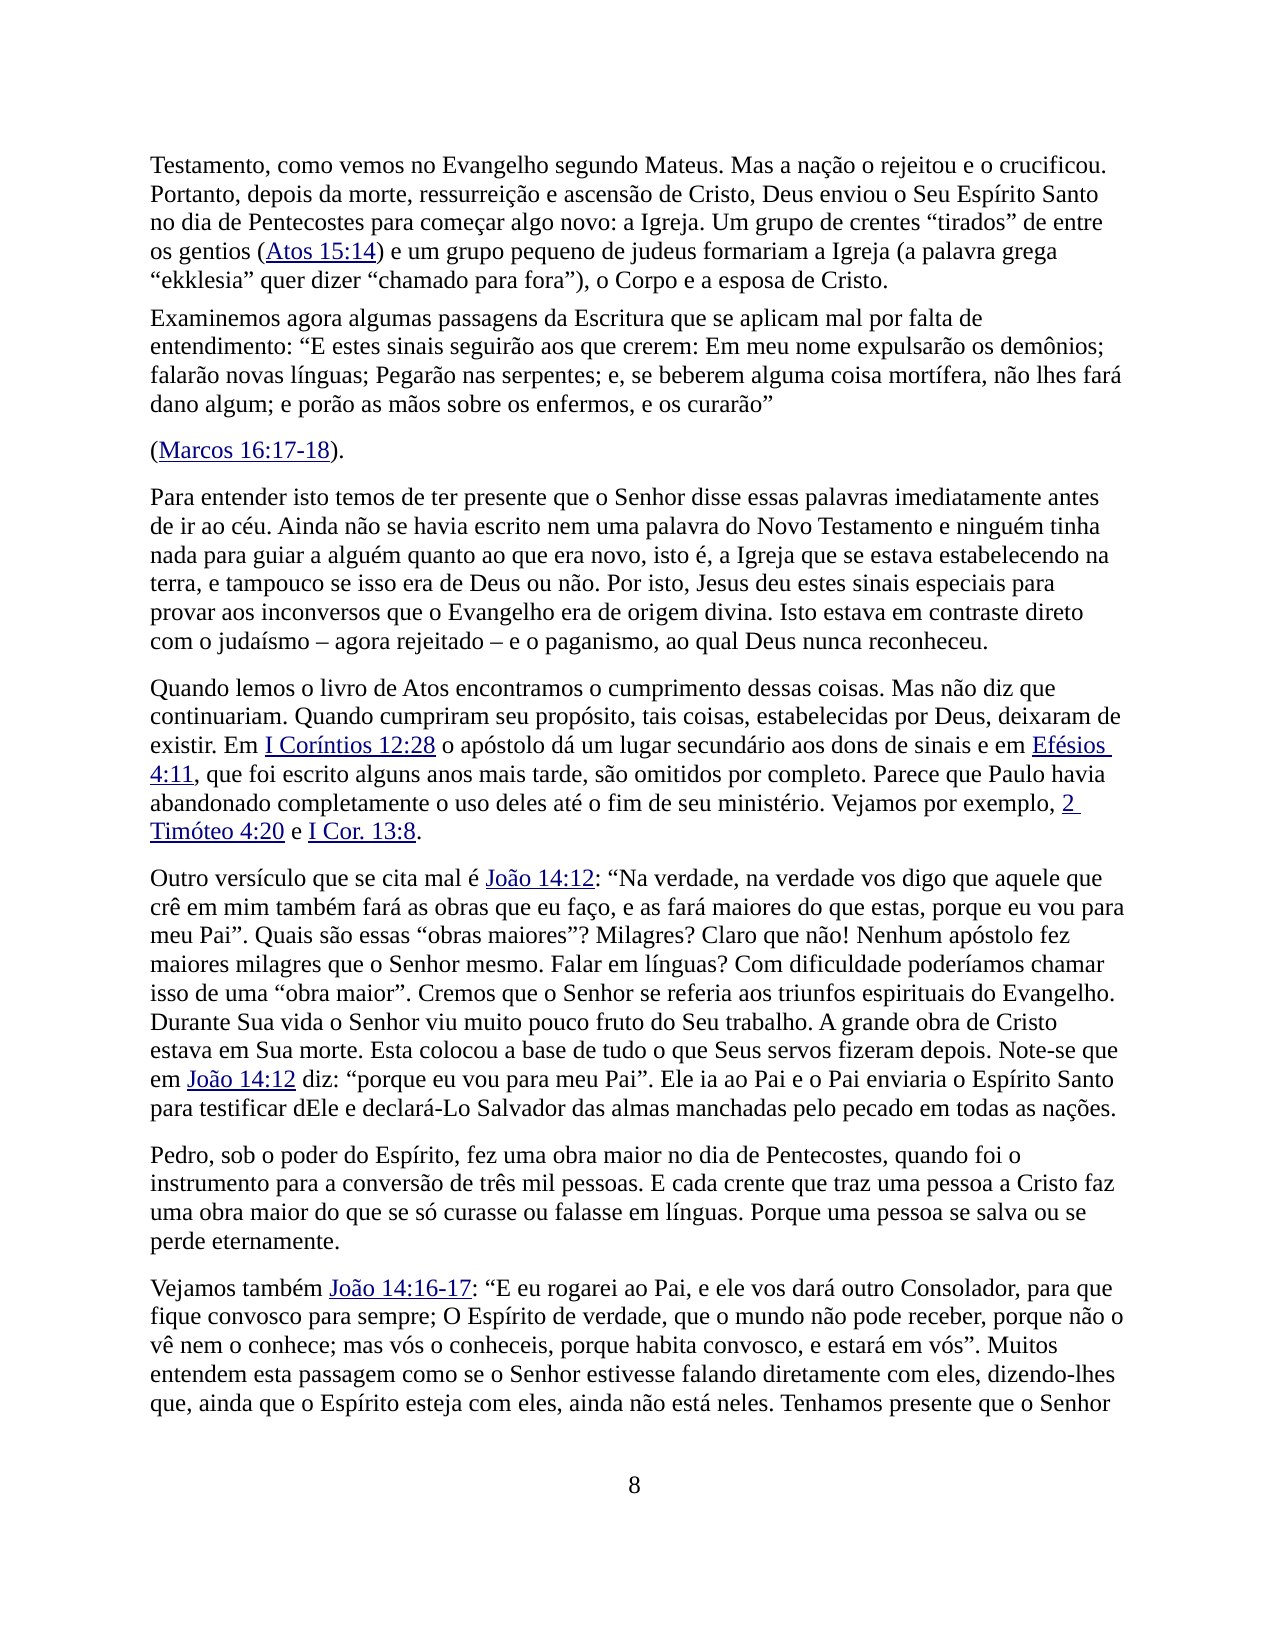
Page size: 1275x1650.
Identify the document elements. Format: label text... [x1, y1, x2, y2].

text Pedro, sob o poder do Espírito, fez uma obra maior no dia de Pentecostes, quando foi o instrumento para a conversão de três mil pessoas. E cada crente que traz uma pessoa a Cristo faz uma obra maior do que se só curasse ou falasse em línguas. Porque uma pessoa se salva ou se perde eternamente. [150, 1140, 1125, 1255]
text Testamento, como vemos no Evangelho segundo Mateus. Mas a nação o rejeitou e o crucificou. Portanto, depois da morte, ressurreição e ascensão de Cristo, Deus enviou o Seu Espírito Santo no dia de Pentecostes para começar algo novo: a Igreja. Um grupo de crentes “tirados” de entre os gentios (Atos 15:14) e um grupo pequeno de judeus formariam a Igreja (a palavra grega “ekklesia” quer dizer “chamado para fora”), o Corpo e a esposa de Cristo. [150, 150, 1125, 294]
text Examinemos agora algumas passagens da Escritura que se aplicam mal por falta de entendimento: “E estes sinais seguirão aos que crerem: Em meu nome expulsarão os demônios; falarão novas línguas; Pegarão nas serpentes; e, se beberem alguma coisa mortífera, não lhes fará dano algum; e porão as mãos sobre os enfermos, e os curarão” [150, 303, 1125, 418]
text Outro versículo que se cita mal é João 14:12: “Na verdade, na verdade vos digo que aquele que crê em mim também fará as obras que eu faço, e as fará maiores do que estas, porque eu vou para meu Pai”. Quais são essas “obras maiores”? Milagres? Claro que não! Nenhum apóstolo fez maiores milagres que o Senhor mesmo. Falar em línguas? Com dificuldade poderíamos chamar isso de uma “obra maior”. Cremos que o Senhor se referia aos triunfos espirituais do Evangelho. Durante Sua vida o Senhor viu muito pouco fruto do Seu trabalho. A grande obra de Cristo estava em Sua morte. Esta colocou a base de tudo o que Seus servos fizeram depois. Note-se que em João 14:12 diz: “porque eu vou para meu Pai”. Ele ia ao Pai e o Pai enviaria o Espírito Santo para testificar dEle e declará-Lo Salvador das almas manchadas pelo pecado em todas as nações. [150, 863, 1125, 1122]
text (Marcos 16:17-18). [150, 436, 1125, 464]
text Para entender isto temos de ter presente que o Senhor disse essas palavras imediatamente antes de ir ao céu. Ainda não se havia escrito nem uma palavra do Novo Testamento e ninguém tinha nada para guiar a alguém quanto ao que era novo, isto é, a Igreja que se estava estabelecendo na terra, e tampouco se isso era de Deus ou não. Por isto, Jesus deu estes sinais especiais para provar aos inconversos que o Evangelho era de origem divina. Isto estava em contraste direto com o judaísmo – agora rejeitado – e o paganismo, ao qual Deus nunca reconheceu. [150, 482, 1125, 655]
text Quando lemos o livro de Atos encontramos o cumprimento dessas coisas. Mas não diz que continuariam. Quando cumpriram seu propósito, tais coisas, estabelecidas por Deus, deixaram de existir. Em I Coríntios 12:28 o apóstolo dá um lugar secundário aos dons de sinais e em Efésios 4:11, que foi escrito alguns anos mais tarde, são omitidos por completo. Parece que Paulo havia abandonado completamente o uso deles até o fim de seu ministério. Vejamos por exemplo, 2 Timóteo 4:20 e I Cor. 13:8. [150, 673, 1125, 845]
text Vejamos também João 14:16-17: “E eu rogarei ao Pai, e ele vos dará outro Consolador, para que fique convosco para sempre; O Espírito de verdade, que o mundo não pode receber, porque não o vê nem o conhece; mas vós o conheceis, porque habita convosco, e estará em vós”. Muitos entendem esta passagem como se o Senhor estivesse falando diretamente com eles, dizendo-lhes que, ainda que o Espírito esteja com eles, ainda não está neles. Tenhamos presente que o Senhor [150, 1273, 1125, 1416]
